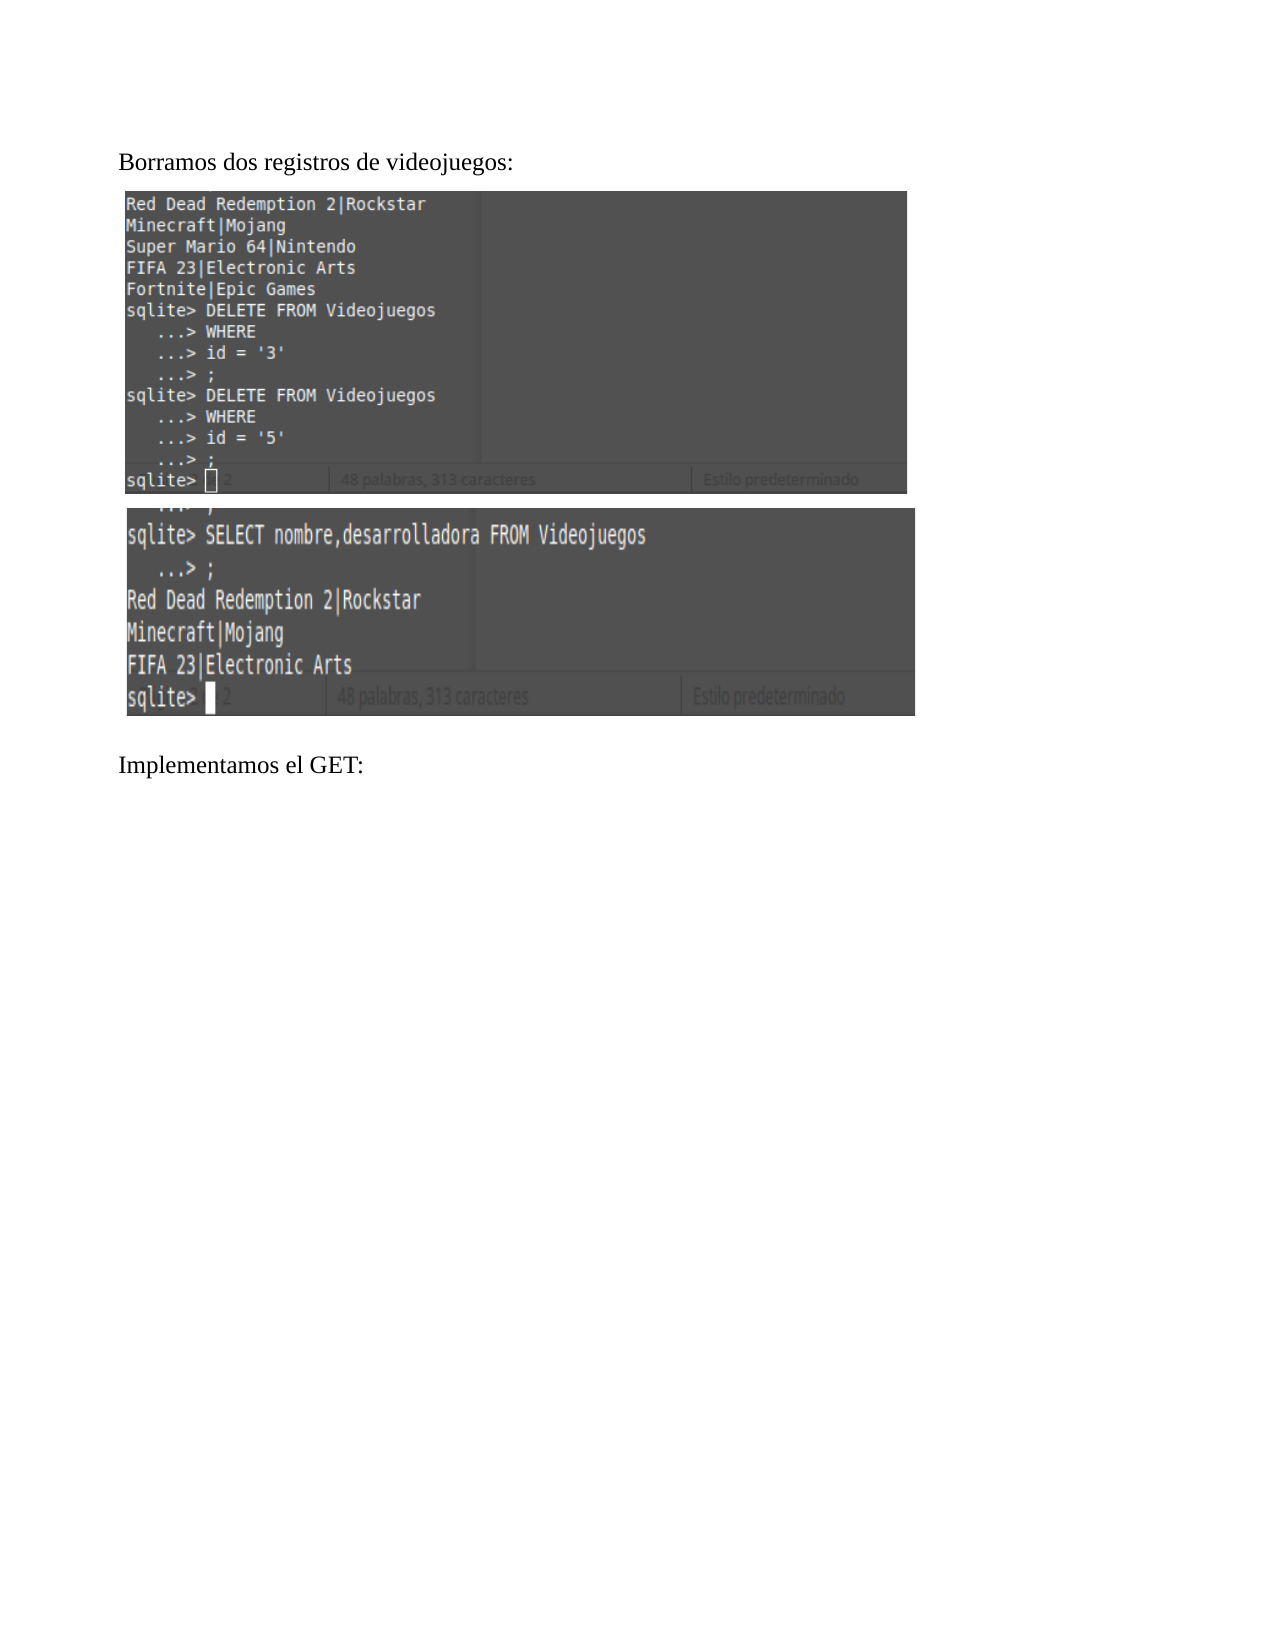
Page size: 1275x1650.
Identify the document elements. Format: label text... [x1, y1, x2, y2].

text Implementamos el GET: [118, 751, 1157, 779]
text Borramos dos registros de videojuegos: [118, 147, 1157, 176]
